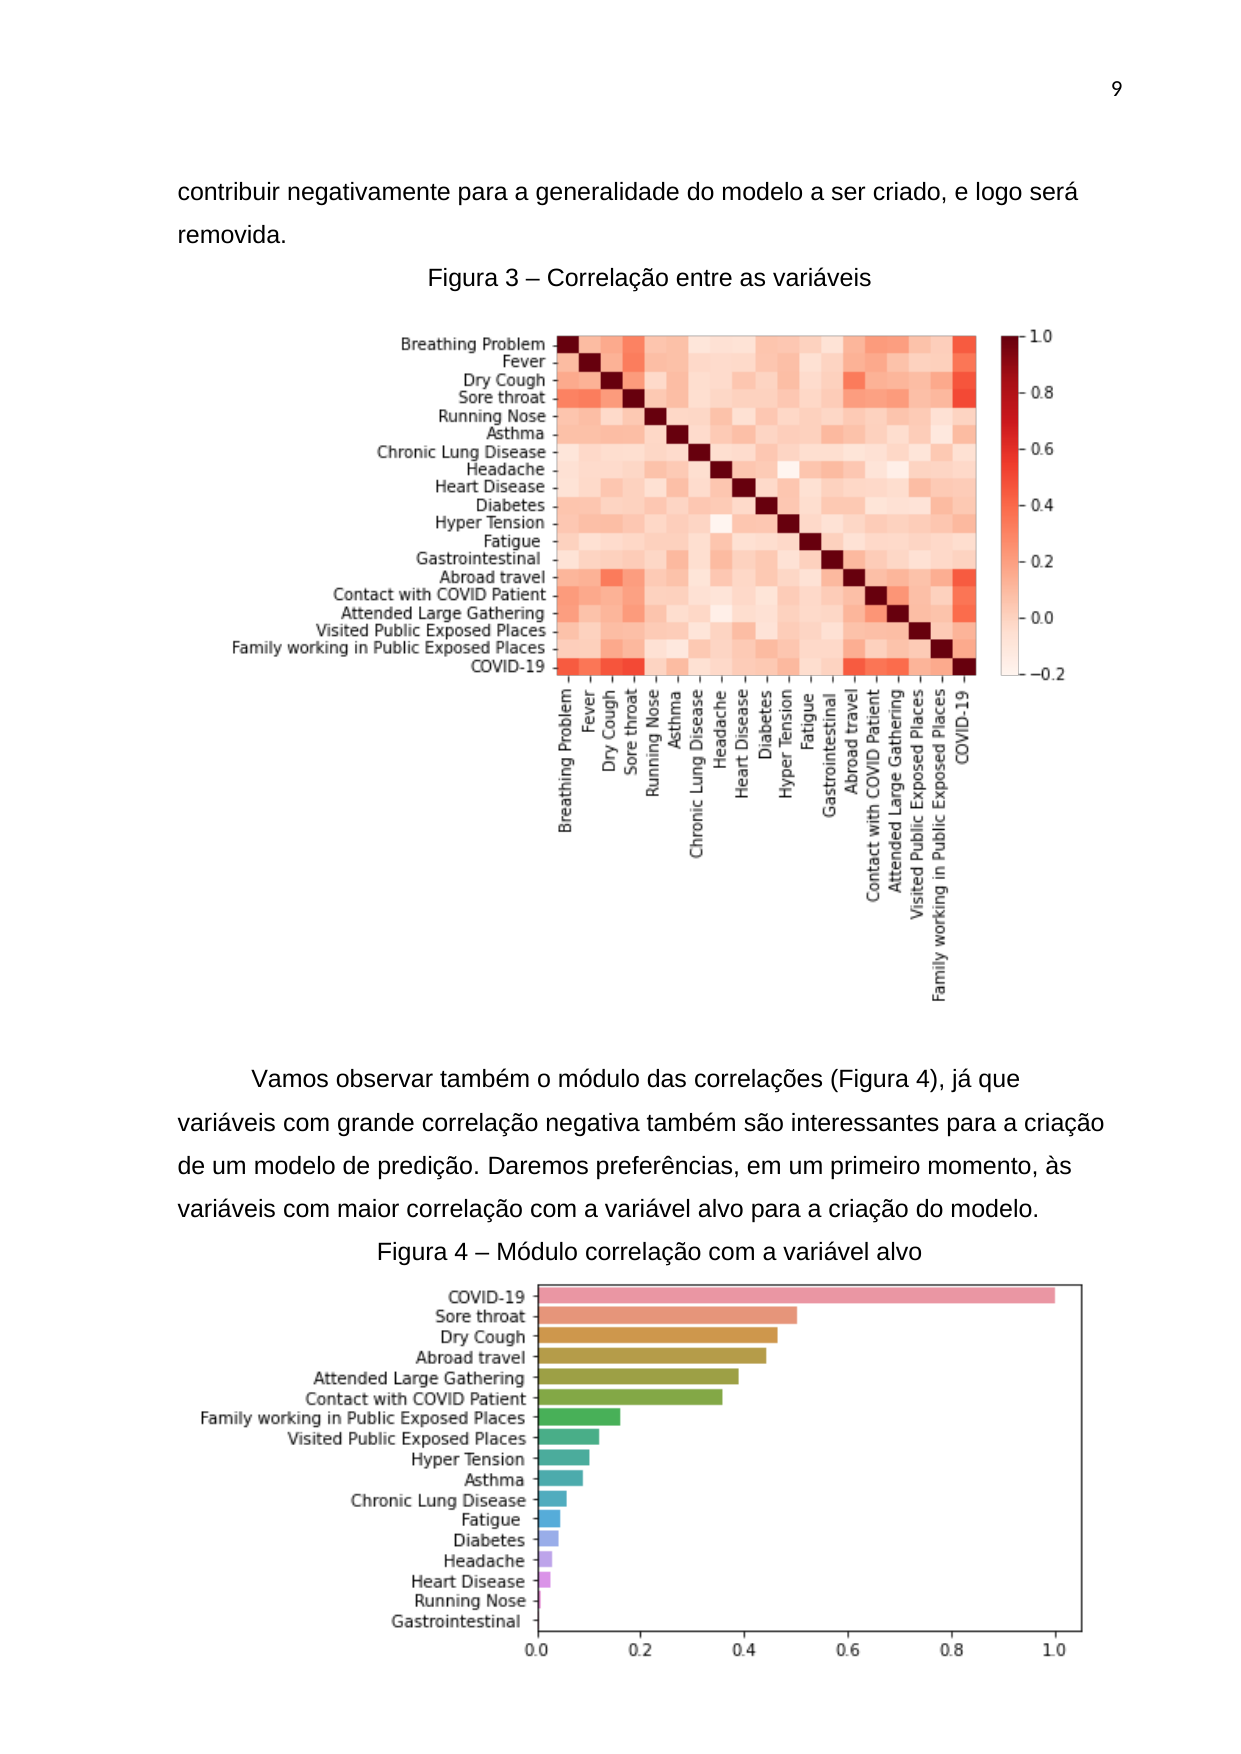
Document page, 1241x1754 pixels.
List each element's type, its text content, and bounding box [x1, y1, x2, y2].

text contribuir negativamente para a generalidade do modelo a ser criado, e logo será removida. [177, 177, 1122, 249]
text Vamos observar também o módulo das correlações (Figura 4), já que variáveis com grande correlação negativa também são interessantes para a criação de um modelo de predição. Daremos preferências, em um primeiro momento, às variáveis com maior correlação com a variável alvo para a criação do modelo. [177, 1064, 1122, 1223]
text Figura 4 – Módulo correlação com a variável alvo [177, 1237, 1122, 1266]
picture [190, 1276, 1091, 1669]
text Figura 3 – Correlação entre as variáveis [177, 263, 1122, 292]
picture [221, 319, 1078, 1012]
